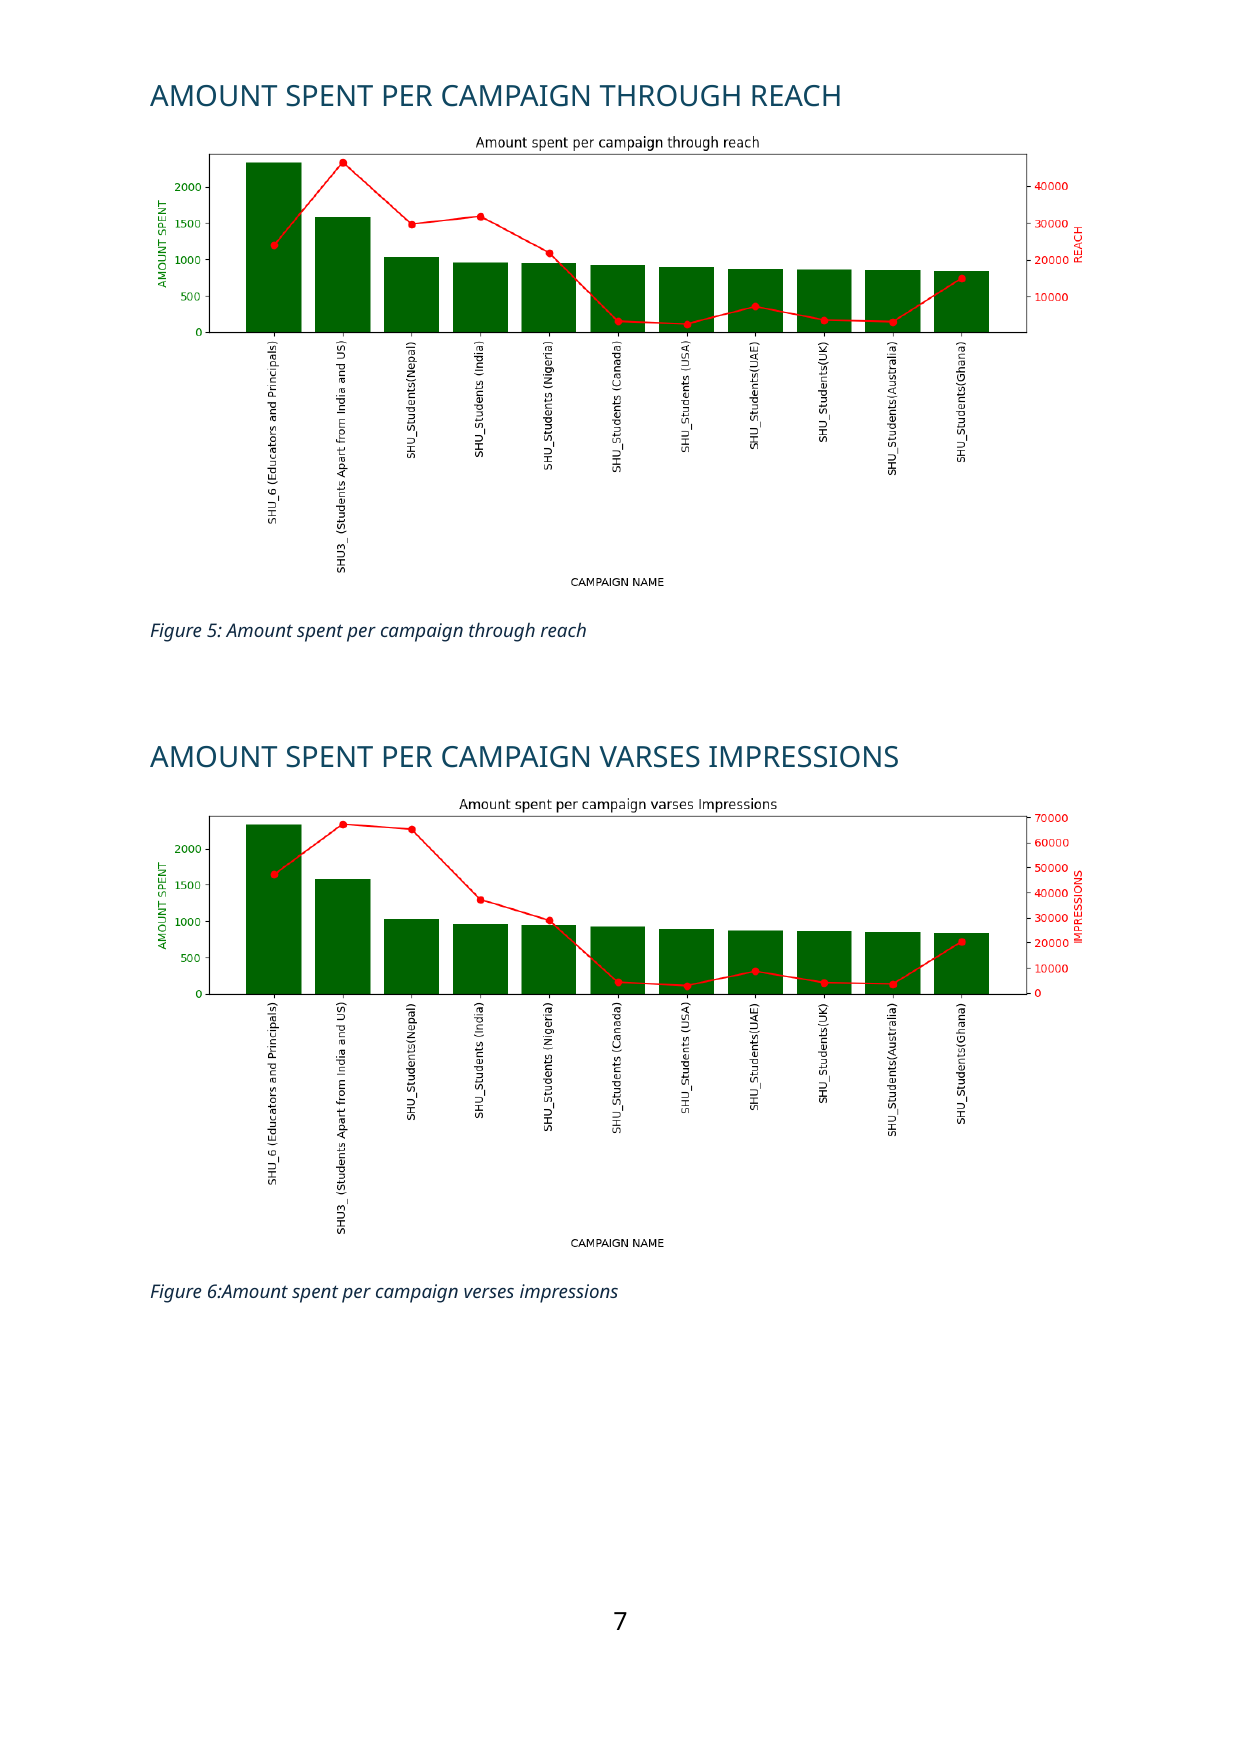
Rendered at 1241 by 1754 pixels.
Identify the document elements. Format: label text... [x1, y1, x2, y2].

text Figure 6:Amount spent per campaign verses impressions [150, 1278, 1090, 1304]
subtitle AMOUNT SPENT PER CAMPAIGN VARSES IMPRESSIONS [150, 736, 1090, 776]
subtitle AMOUNT SPENT PER CAMPAIGN THROUGH REACH [150, 75, 1090, 115]
text Figure 5: Amount spent per campaign through reach [150, 617, 1090, 643]
